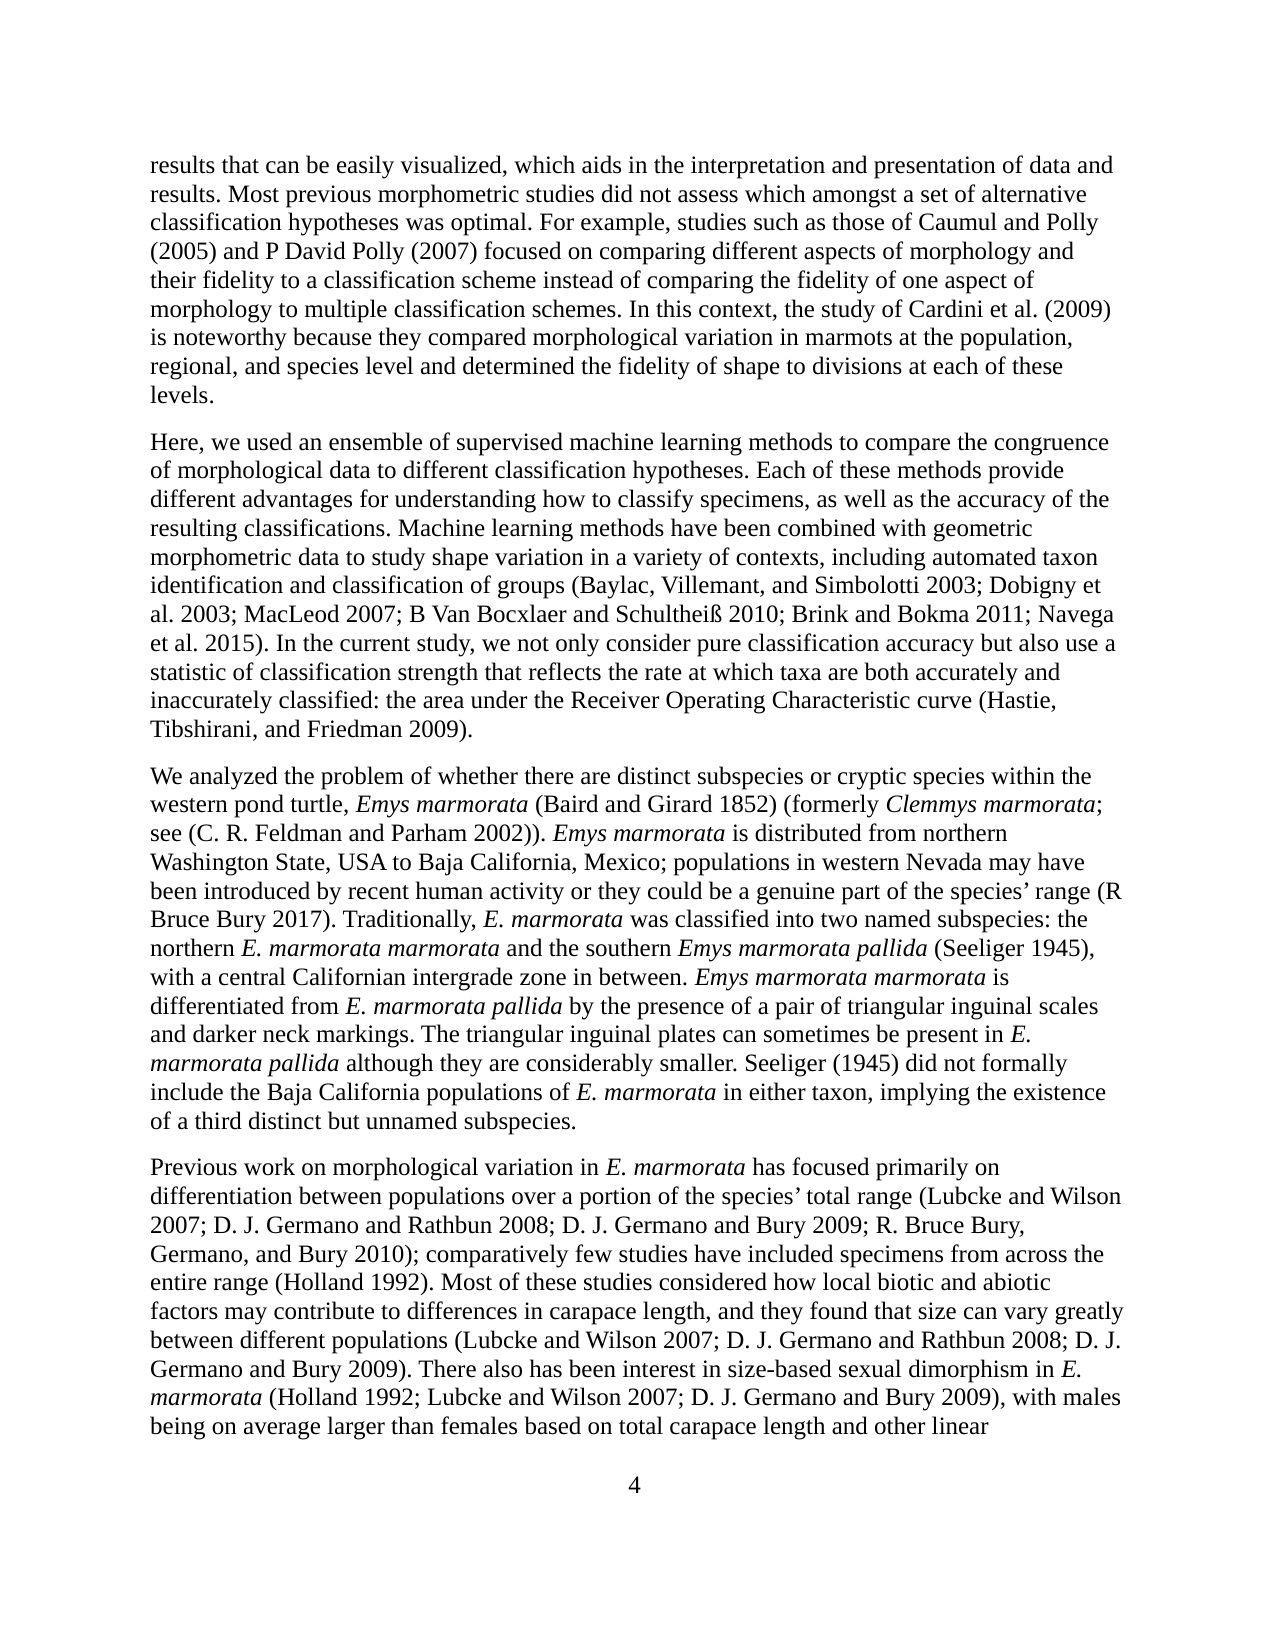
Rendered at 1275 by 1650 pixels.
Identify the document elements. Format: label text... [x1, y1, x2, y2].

text We analyzed the problem of whether there are distinct subspecies or cryptic species within the western pond turtle, Emys marmorata (Baird and Girard 1852) (formerly Clemmys marmorata; see (C. R. Feldman and Parham 2002)). Emys marmorata is distributed from northern Washington State, USA to Baja California, Mexico; populations in western Nevada may have been introduced by recent human activity or they could be a genuine part of the species’ range (R Bruce Bury 2017). Traditionally, E. marmorata was classified into two named subspecies: the northern E. marmorata marmorata and the southern Emys marmorata pallida (Seeliger 1945), with a central Californian intergrade zone in between. Emys marmorata marmorata is differentiated from E. marmorata pallida by the presence of a pair of triangular inguinal scales and darker neck markings. The triangular inguinal plates can sometimes be present in E. marmorata pallida although they are considerably smaller. Seeliger (1945) did not formally include the Baja California populations of E. marmorata in either taxon, implying the existence of a third distinct but unnamed subspecies. [150, 761, 1125, 1134]
text Previous work on morphological variation in E. marmorata has focused primarily on differentiation between populations over a portion of the species’ total range (Lubcke and Wilson 2007; D. J. Germano and Rathbun 2008; D. J. Germano and Bury 2009; R. Bruce Bury, Germano, and Bury 2010); comparatively few studies have included specimens from across the entire range (Holland 1992). Most of these studies considered how local biotic and abiotic factors may contribute to differences in carapace length, and they found that size can vary greatly between different populations (Lubcke and Wilson 2007; D. J. Germano and Rathbun 2008; D. J. Germano and Bury 2009). There also has been interest in size-based sexual dimorphism in E. marmorata (Holland 1992; Lubcke and Wilson 2007; D. J. Germano and Bury 2009), with males being on average larger than females based on total carapace length and other linear [150, 1152, 1125, 1440]
text Here, we used an ensemble of supervised machine learning methods to compare the congruence of morphological data to different classification hypotheses. Each of these methods provide different advantages for understanding how to classify specimens, as well as the accuracy of the resulting classifications. Machine learning methods have been combined with geometric morphometric data to study shape variation in a variety of contexts, including automated taxon identification and classification of groups (Baylac, Villemant, and Simbolotti 2003; Dobigny et al. 2003; MacLeod 2007; B Van Bocxlaer and Schultheiß 2010; Brink and Bokma 2011; Navega et al. 2015). In the current study, we not only consider pure classification accuracy but also use a statistic of classification strength that reflects the rate at which taxa are both accurately and inaccurately classified: the area under the Receiver Operating Characteristic curve (Hastie, Tibshirani, and Friedman 2009). [150, 427, 1125, 743]
text results that can be easily visualized, which aids in the interpretation and presentation of data and results. Most previous morphometric studies did not assess which amongst a set of alternative classification hypotheses was optimal. For example, studies such as those of Caumul and Polly (2005) and P David Polly (2007) focused on comparing different aspects of morphology and their fidelity to a classification scheme instead of comparing the fidelity of one aspect of morphology to multiple classification schemes. In this context, the study of Cardini et al. (2009) is noteworthy because they compared morphological variation in marmots at the population, regional, and species level and determined the fidelity of shape to divisions at each of these levels. [150, 150, 1125, 409]
